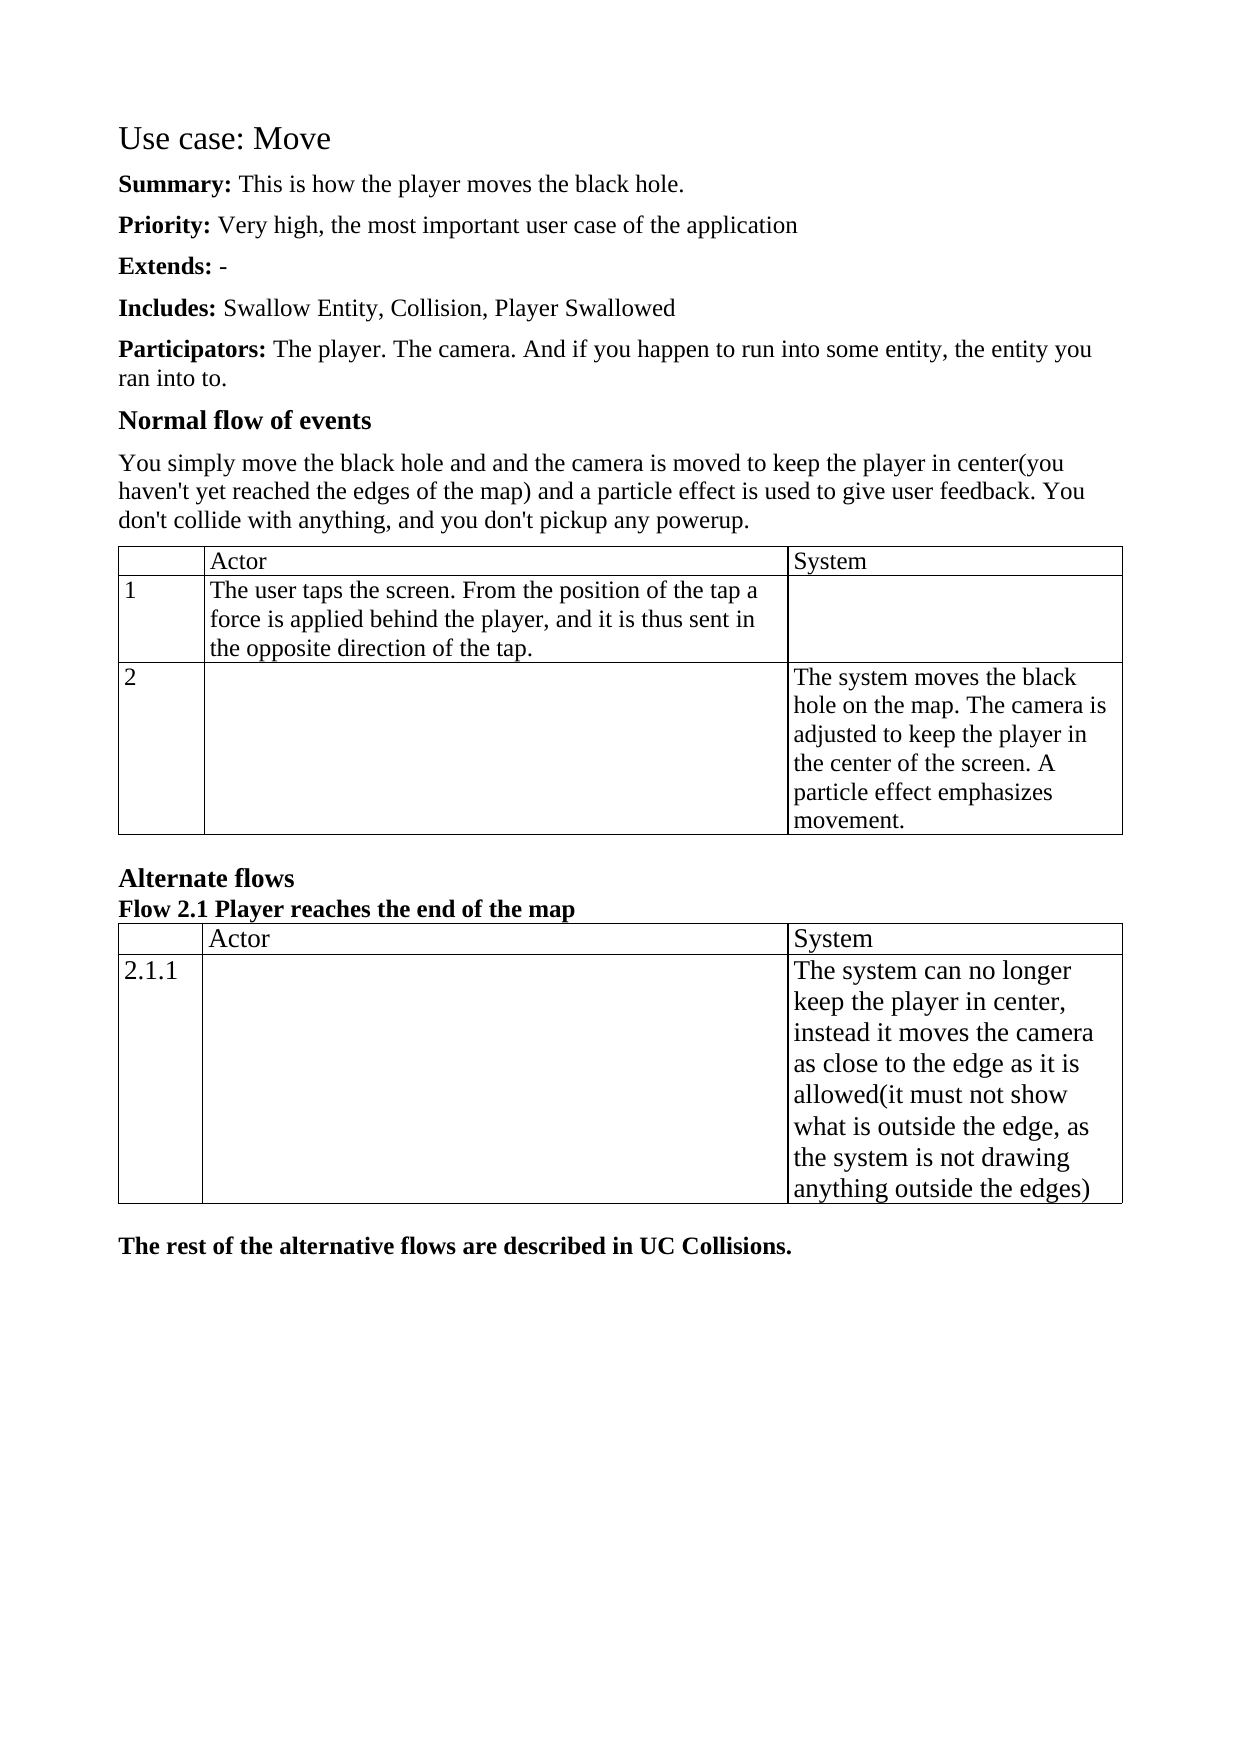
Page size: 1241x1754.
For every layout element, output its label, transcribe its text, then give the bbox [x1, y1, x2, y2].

text Flow 2.1 Player reaches the end of the map [118, 894, 1122, 922]
table_header Actor [205, 547, 787, 575]
text Alternate flows [118, 862, 1122, 894]
table_header [119, 547, 204, 575]
table_header Actor [203, 924, 787, 954]
text Participators: The player. The camera. And if you happen to run into some entity, the entity you ran into to. [118, 334, 1122, 391]
text The rest of the alternative flows are described in UC Collisions. [118, 1231, 1122, 1260]
text Extends: - [118, 251, 1122, 280]
table_cell [789, 576, 1122, 662]
text Summary: This is how the player moves the black hole. [118, 169, 1122, 198]
table_cell [203, 955, 787, 1203]
text Use case: Move [118, 118, 1122, 156]
table_cell [205, 663, 787, 834]
table_cell The system moves the black hole on the map. The camera is adjusted to keep the player in the center of the screen. A particle effect emphasizes movement. [789, 663, 1122, 834]
table_cell 2.1.1 [119, 955, 202, 1203]
text Includes: Swallow Entity, Collision, Player Swallowed [118, 293, 1122, 321]
text Normal flow of events [118, 404, 1122, 435]
table_cell The user taps the screen. From the position of the tap a force is applied behind the player, and it is thus sent in the opposite direction of the tap. [205, 576, 787, 662]
table_cell 1 [119, 576, 204, 662]
text Priority: Very high, the most important user case of the application [118, 210, 1122, 239]
table_header System [789, 924, 1122, 954]
table_header [119, 924, 202, 954]
table_header System [789, 547, 1122, 575]
table_cell 2 [119, 663, 204, 834]
text You simply move the black hole and and the camera is moved to keep the player in center(you haven't yet reached the edges of the map) and a particle effect is used to give user feedback. You don't collide with anything, and you don't pickup any powerup. [118, 448, 1122, 534]
table_cell The system can no longer keep the player in center, instead it moves the camera as close to the edge as it is allowed(it must not show what is outside the edge, as the system is not drawing anything outside the edges) [789, 955, 1122, 1203]
